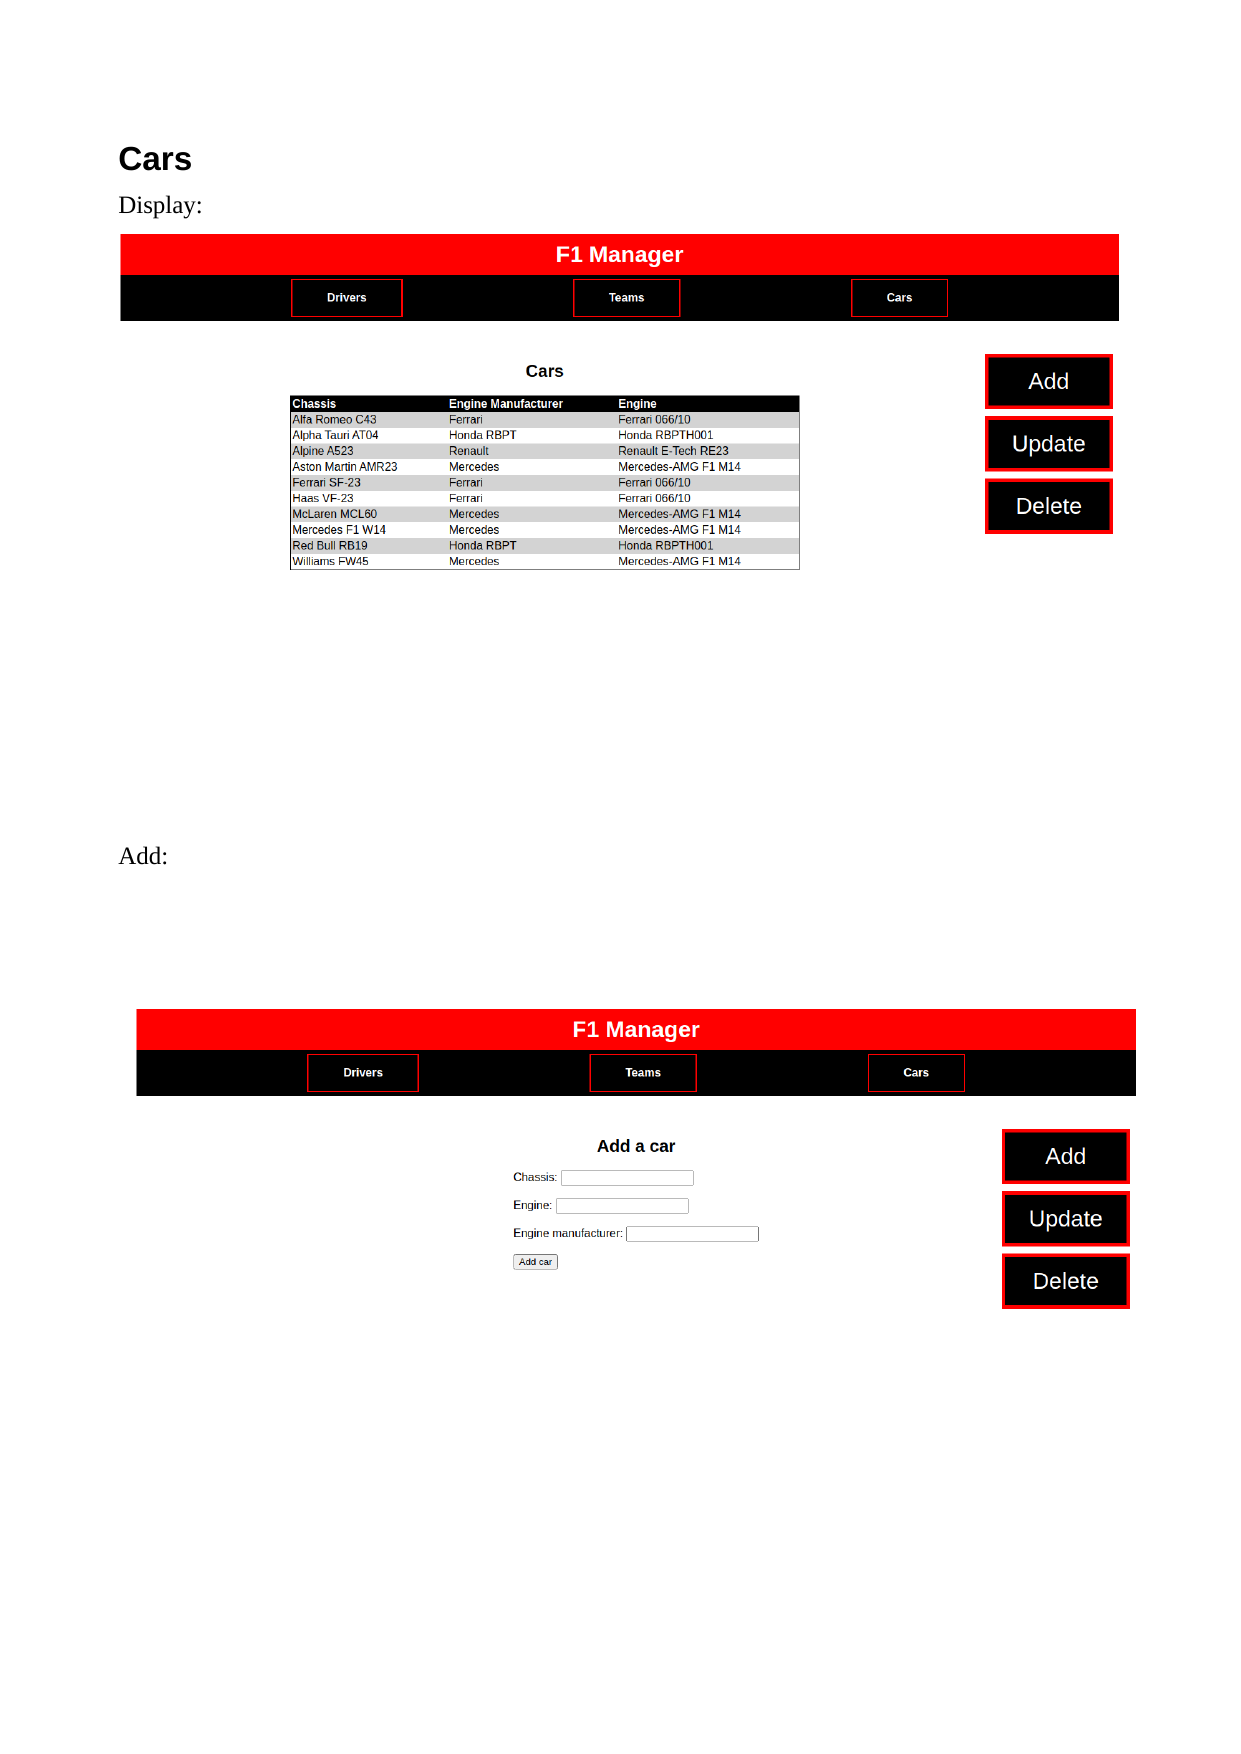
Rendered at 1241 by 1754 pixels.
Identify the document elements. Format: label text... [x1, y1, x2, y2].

picture [134, 1006, 1139, 1575]
text Add: [118, 841, 1122, 869]
picture [118, 231, 1122, 800]
text Display: [118, 190, 1122, 219]
subtitle Cars [118, 139, 1122, 177]
